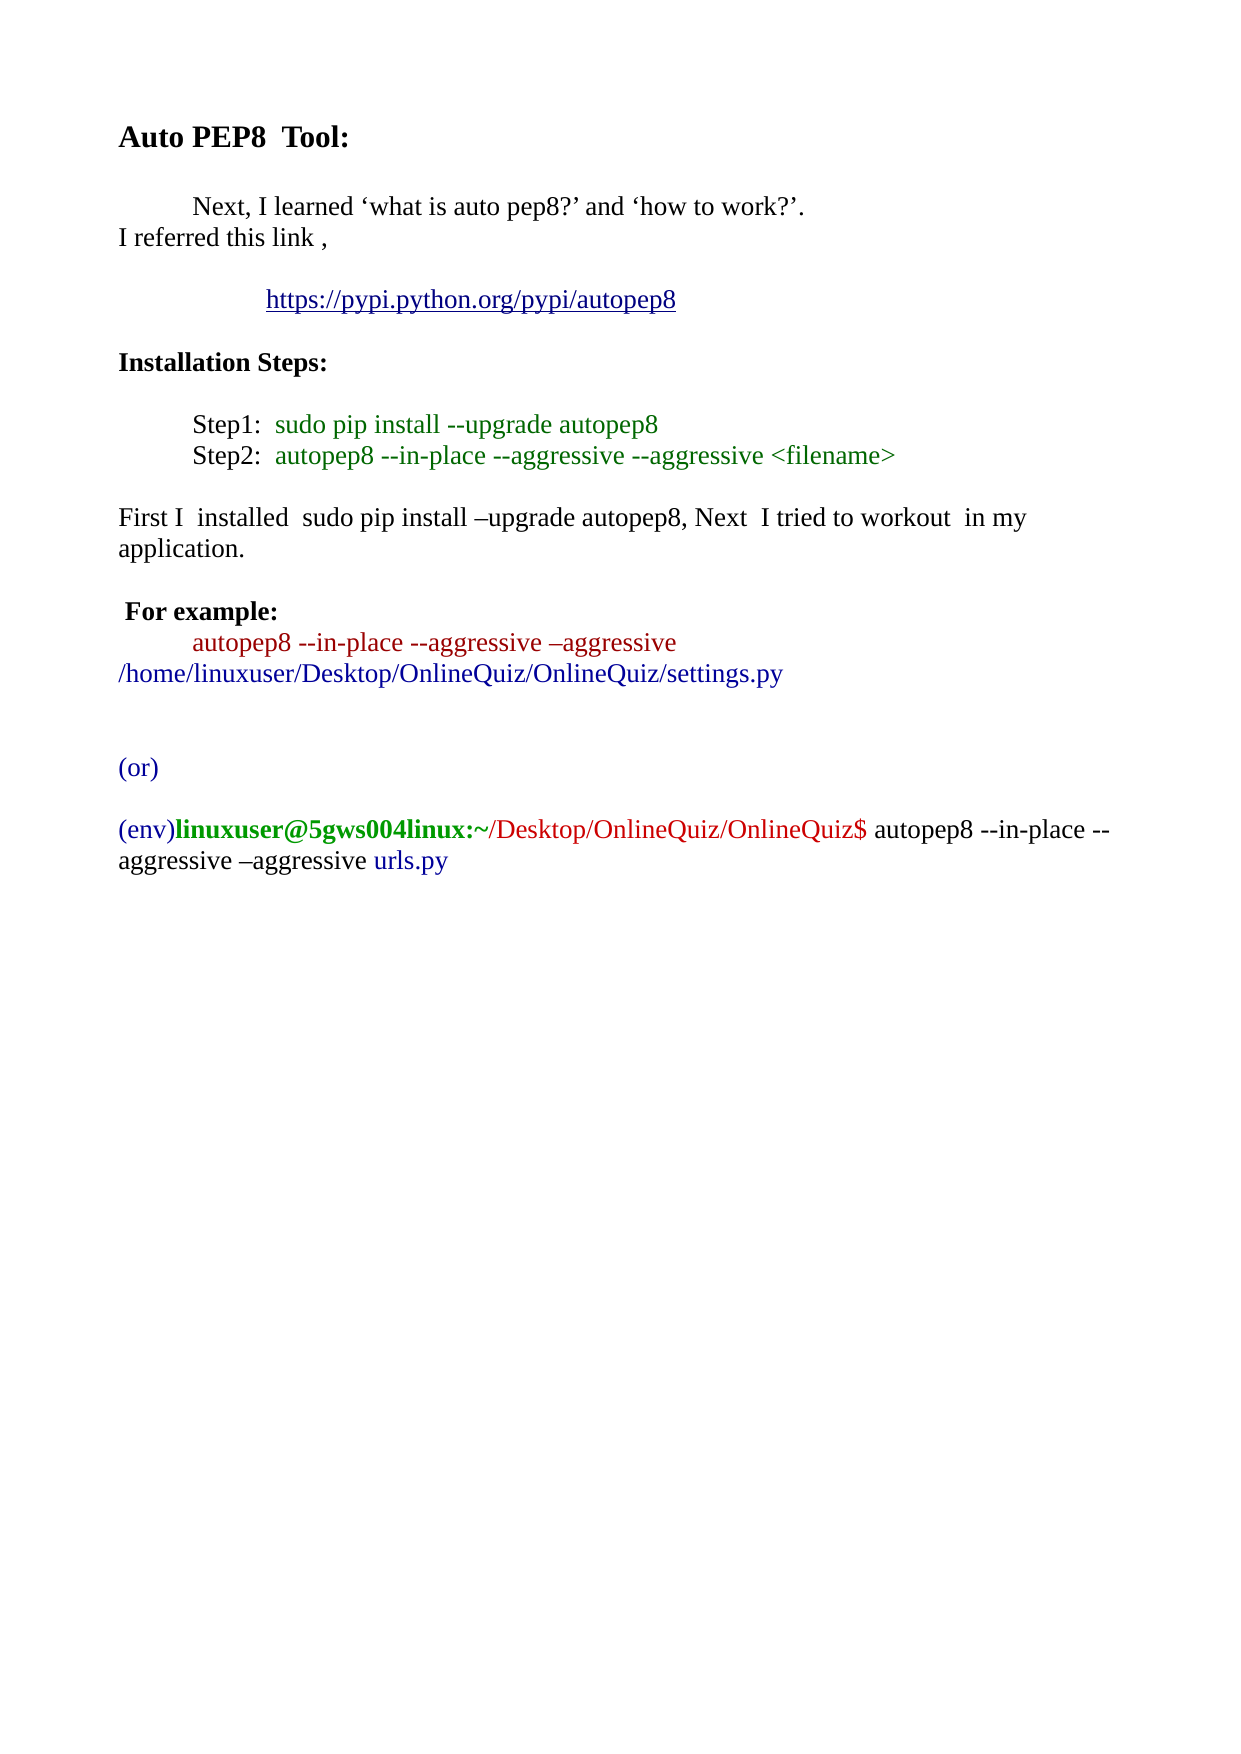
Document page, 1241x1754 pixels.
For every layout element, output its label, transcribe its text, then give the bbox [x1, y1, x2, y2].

text I referred this link , [118, 221, 1122, 252]
text Auto PEP8 Tool: [118, 118, 1122, 154]
text Step1: sudo pip install --upgrade autopep8 [118, 408, 1122, 439]
text Installation Steps: [118, 346, 1122, 377]
text Step2: autopep8 --in-place --aggressive --aggressive <filename> [118, 439, 1122, 470]
text https://pypi.python.org/pypi/autopep8 [118, 283, 1122, 314]
text (env)linuxuser@5gws004linux:~/Desktop/OnlineQuiz/OnlineQuiz$ autopep8 --in-place --aggressive –aggressive urls.py [118, 813, 1122, 875]
text (or) [118, 751, 1122, 782]
text autopep8 --in-place --aggressive –aggressive /home/linuxuser/Desktop/OnlineQuiz/OnlineQuiz/settings.py [118, 626, 1122, 688]
text For example: [118, 595, 1122, 626]
text Next, I learned ‘what is auto pep8?’ and ‘how to work?’. [118, 190, 1122, 221]
text First I installed sudo pip install –upgrade autopep8, Next I tried to workout in my application. [118, 501, 1122, 564]
